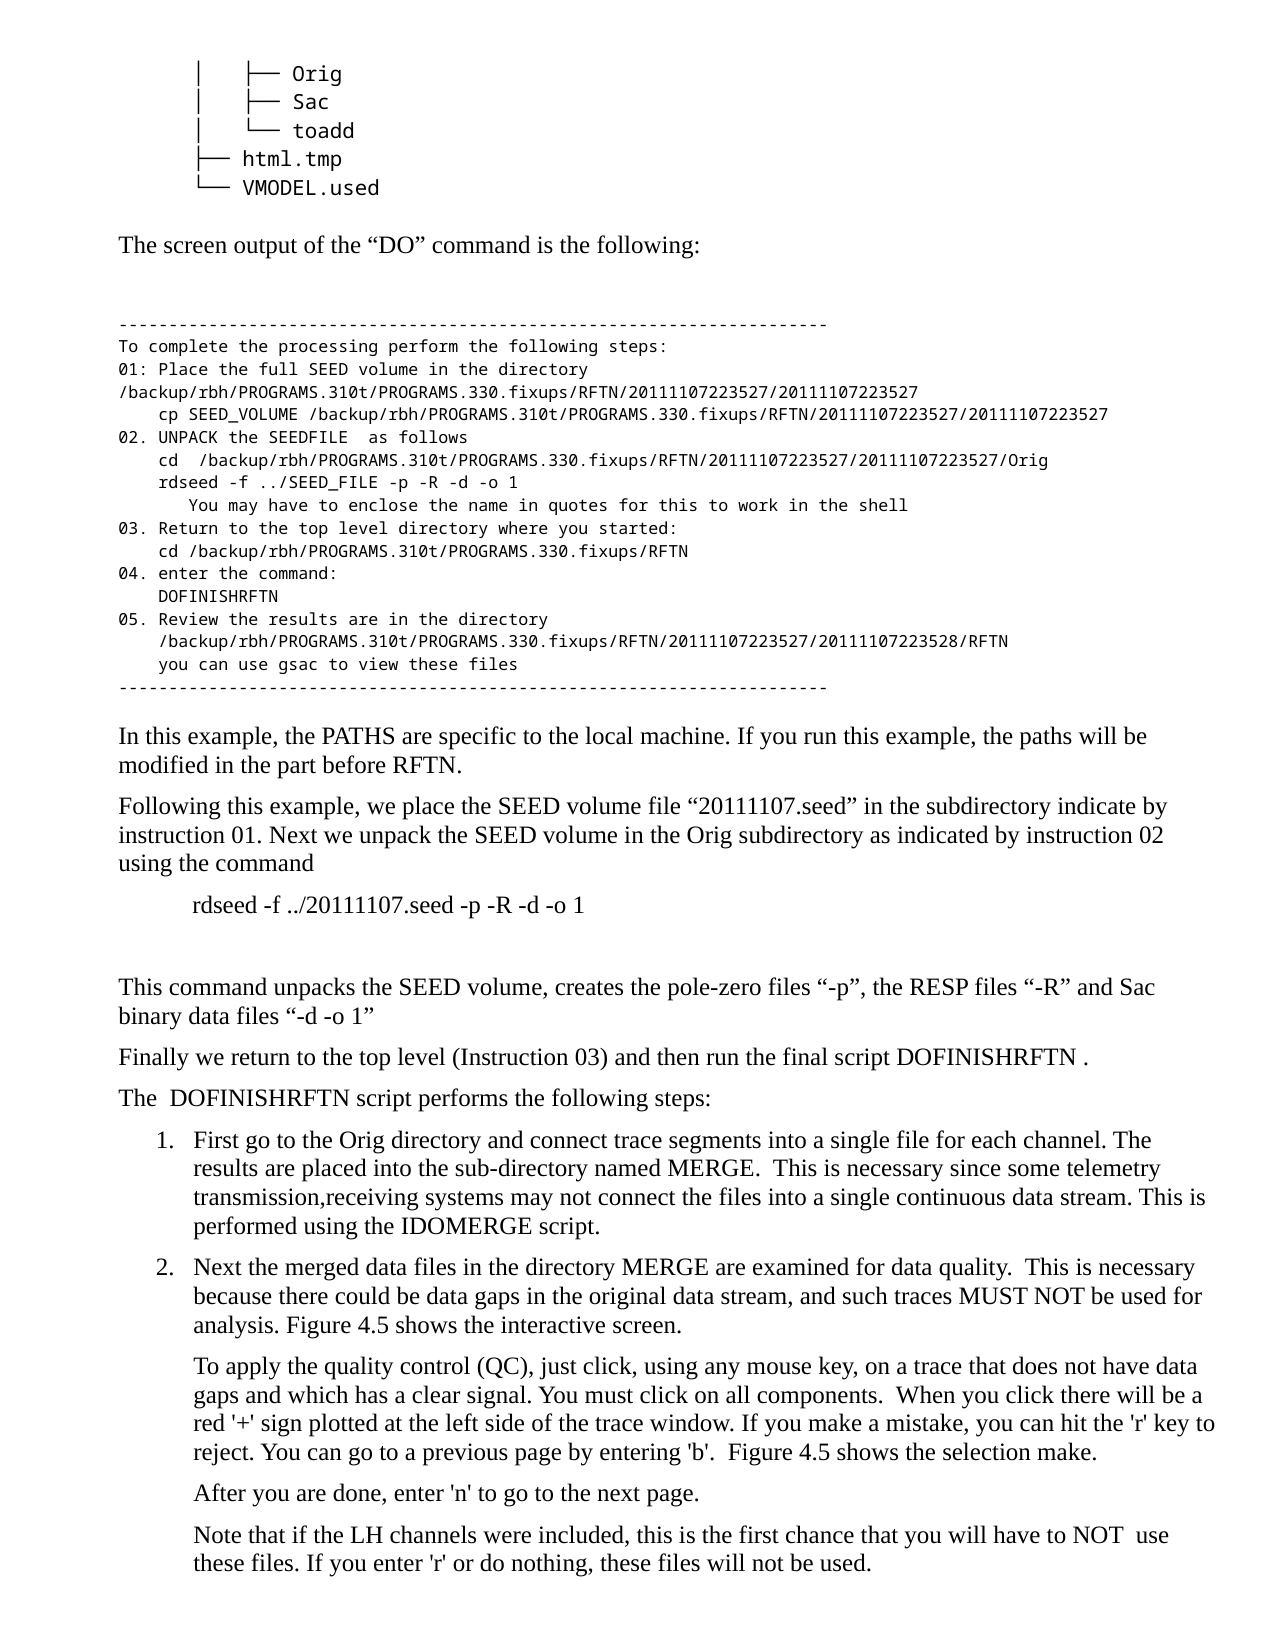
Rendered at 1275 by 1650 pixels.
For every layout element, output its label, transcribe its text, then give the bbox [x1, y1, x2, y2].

list Next the merged data files in the directory MERGE are examined for data quality. This is necessary because there could be data gaps in the original data stream, and such traces MUST NOT be used for analysis. Figure 4.5 shows the interactive screen. [156, 1252, 1216, 1338]
text Note that if the LH channels were included, this is the first chance that you will have to NOT use these files. If you enter 'r' or do nothing, these files will not be used. [193, 1520, 1216, 1577]
text 05. Review the results are in the directory [118, 607, 1216, 630]
text ----------------------------------------------------------------------- [118, 312, 1216, 335]
text To complete the processing perform the following steps: [118, 335, 1216, 358]
text cd /backup/rbh/PROGRAMS.310t/PROGRAMS.330.fixups/RFTN [118, 539, 1216, 562]
text After you are done, enter 'n' to go to the next page. [193, 1478, 1216, 1507]
text 01: Place the full SEED volume in the directory /backup/rbh/PROGRAMS.310t/PROGRAMS.330.fixups/RFTN/20111107223527/20111107223527 [118, 358, 1216, 403]
text 03. Return to the top level directory where you started: [118, 517, 1216, 539]
text │ ├── Sac [192, 87, 1216, 116]
text └── VMODEL.used [192, 173, 1216, 201]
text rdseed -f ../20111107.seed -p -R -d -o 1 [192, 890, 1216, 918]
text ├── html.tmp [192, 144, 1216, 173]
text rdseed -f ../SEED_FILE -p -R -d -o 1 [118, 471, 1216, 494]
text 04. enter the command: [118, 562, 1216, 585]
text ----------------------------------------------------------------------- [118, 676, 1216, 698]
text In this example, the PATHS are specific to the local machine. If you run this example, the paths will be modified in the part before RFTN. [118, 721, 1216, 778]
text cd /backup/rbh/PROGRAMS.310t/PROGRAMS.330.fixups/RFTN/20111107223527/20111107223527/Orig [118, 448, 1216, 471]
text You may have to enclose the name in quotes for this to work in the shell [118, 494, 1216, 517]
text The screen output of the “DO” command is the following: [118, 230, 1216, 258]
text The DOFINISHRFTN script performs the following steps: [118, 1083, 1216, 1112]
text 02. UNPACK the SEEDFILE as follows [118, 426, 1216, 448]
text To apply the quality control (QC), just click, using any mouse key, on a trace that does not have data gaps and which has a clear signal. You must click on all components. When you click there will be a red '+' sign plotted at the left side of the trace window. If you make a mistake, you can hit the 'r' key to reject. You can go to a previous page by entering 'b'. Figure 4.5 shows the selection make. [193, 1351, 1216, 1466]
text │ └── toadd [192, 116, 1216, 144]
text Following this example, we place the SEED volume file “20111107.seed” in the subdirectory indicate by instruction 01. Next we unpack the SEED volume in the Orig subdirectory as indicated by instruction 02 using the command [118, 791, 1216, 877]
text /backup/rbh/PROGRAMS.310t/PROGRAMS.330.fixups/RFTN/20111107223527/20111107223528/RFTN [118, 630, 1216, 653]
text This command unpacks the SEED volume, creates the pole-zero files “-p”, the RESP files “-R” and Sac binary data files “-d -o 1” [118, 972, 1216, 1030]
text cp SEED_VOLUME /backup/rbh/PROGRAMS.310t/PROGRAMS.330.fixups/RFTN/20111107223527/20111107223527 [118, 403, 1216, 426]
text DOFINISHRFTN [118, 585, 1216, 607]
text you can use gsac to view these files [118, 653, 1216, 676]
text Finally we return to the top level (Instruction 03) and then run the final script DOFINISHRFTN . [118, 1042, 1216, 1071]
list First go to the Orig directory and connect trace segments into a single file for each channel. The results are placed into the sub-directory named MERGE. This is necessary since some telemetry transmission,receiving systems may not connect the files into a single continuous data stream. This is performed using the IDOMERGE script. [156, 1125, 1216, 1240]
text │ ├── Orig [192, 59, 1216, 87]
